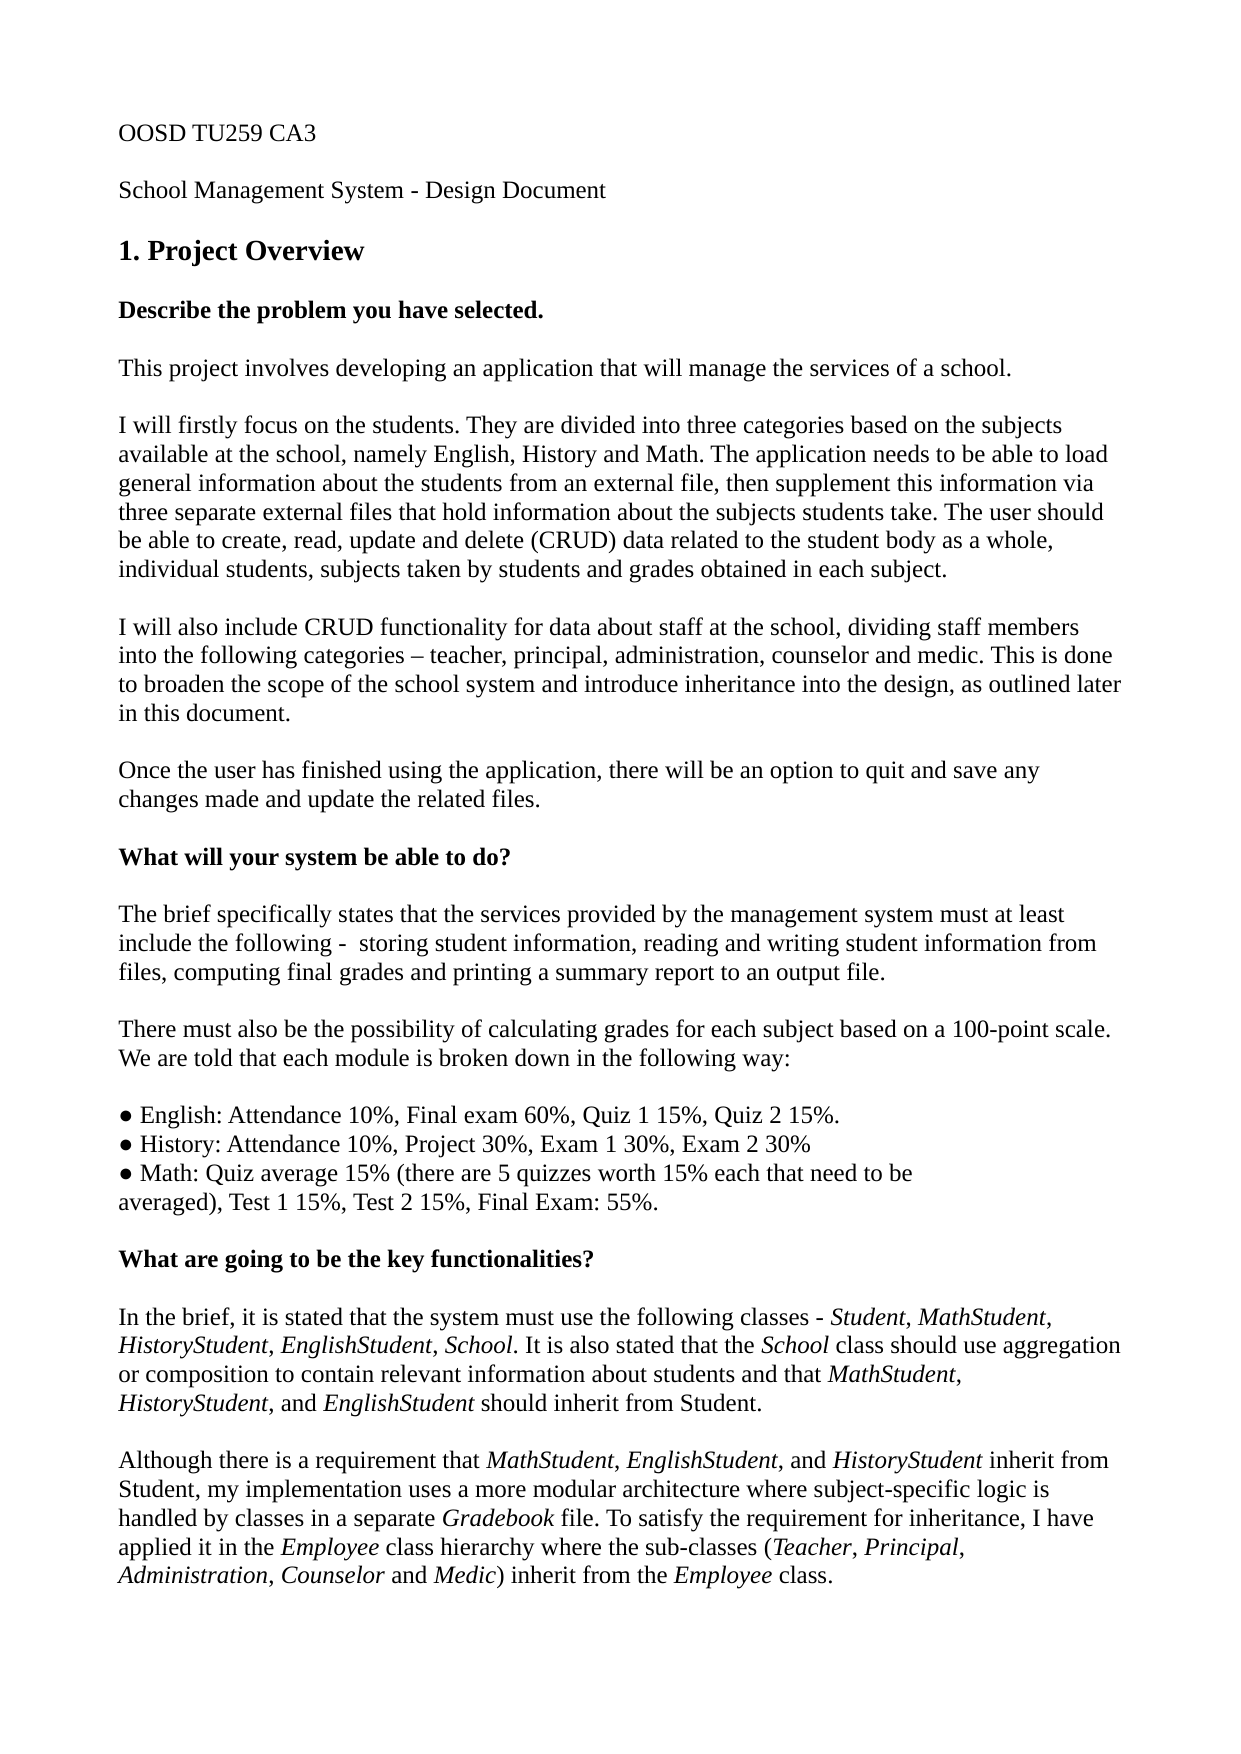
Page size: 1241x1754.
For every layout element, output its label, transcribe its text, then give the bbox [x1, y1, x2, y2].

text We are told that each module is broken down in the following way: [118, 1043, 1122, 1072]
text ●​ English: Attendance 10%, Final exam 60%, Quiz 1 15%, Quiz 2 15%. [118, 1100, 1122, 1129]
text The brief specifically states that the services provided by the management system must at least include the following - storing student information, reading and writing student information from files, computing final grades and printing a summary report to an output file. [118, 899, 1122, 985]
text ●​ History: Attendance 10%, Project 30%, Exam 1 30%, Exam 2 30% [118, 1129, 1122, 1158]
text OOSD TU259 CA3 [118, 118, 1122, 147]
text averaged), Test 1 15%, Test 2 15%, Final Exam: 55%. [118, 1187, 1122, 1215]
text I will firstly focus on the students. They are divided into three categories based on the subjects available at the school, namely English, History and Math. The application needs to be able to load general information about the students from an external file, then supplement this information via three separate external files that hold information about the subjects students take. The user should be able to create, read, update and delete (CRUD) data related to the student body as a whole, individual students, subjects taken by students and grades obtained in each subject. [118, 410, 1122, 583]
text 1. Project Overview [118, 233, 1122, 267]
text School Management System - Design Document [118, 176, 1122, 204]
text Although there is a requirement that MathStudent, EnglishStudent, and HistoryStudent inherit from Student, my implementation uses a more modular architecture where subject-specific logic is handled by classes in a separate Gradebook file. To satisfy the requirement for inheritance, I have applied it in the Employee class hierarchy where the sub-classes (Teacher, Principal, Administration, Counselor and Medic) inherit from the Employee class. [118, 1445, 1122, 1589]
text This project involves developing an application that will manage the services of a school. [118, 353, 1122, 382]
text ●​ Math: Quiz average 15% (there are 5 quizzes worth 15% each that need to be [118, 1158, 1122, 1187]
text In the brief, it is stated that the system must use the following classes - Student, MathStudent, HistoryStudent, EnglishStudent, School. It is also stated that the School class should use aggregation or composition to contain relevant information about students and that MathStudent, HistoryStudent, and EnglishStudent should inherit from Student. [118, 1302, 1122, 1417]
text What are going to be the key functionalities? [118, 1244, 1122, 1273]
text I will also include CRUD functionality for data about staff at the school, dividing staff members into the following categories – teacher, principal, administration, counselor and medic. This is done to broaden the scope of the school system and introduce inheritance into the design, as outlined later in this document. [118, 612, 1122, 727]
text There must also be the possibility of calculating grades for each subject based on a 100-point scale. [118, 1014, 1122, 1043]
text What will your system be able to do? [118, 842, 1122, 870]
text Once the user has finished using the application, there will be an option to quit and save any changes made and update the related files. [118, 755, 1122, 813]
text Describe the problem you have selected. [118, 295, 1122, 324]
